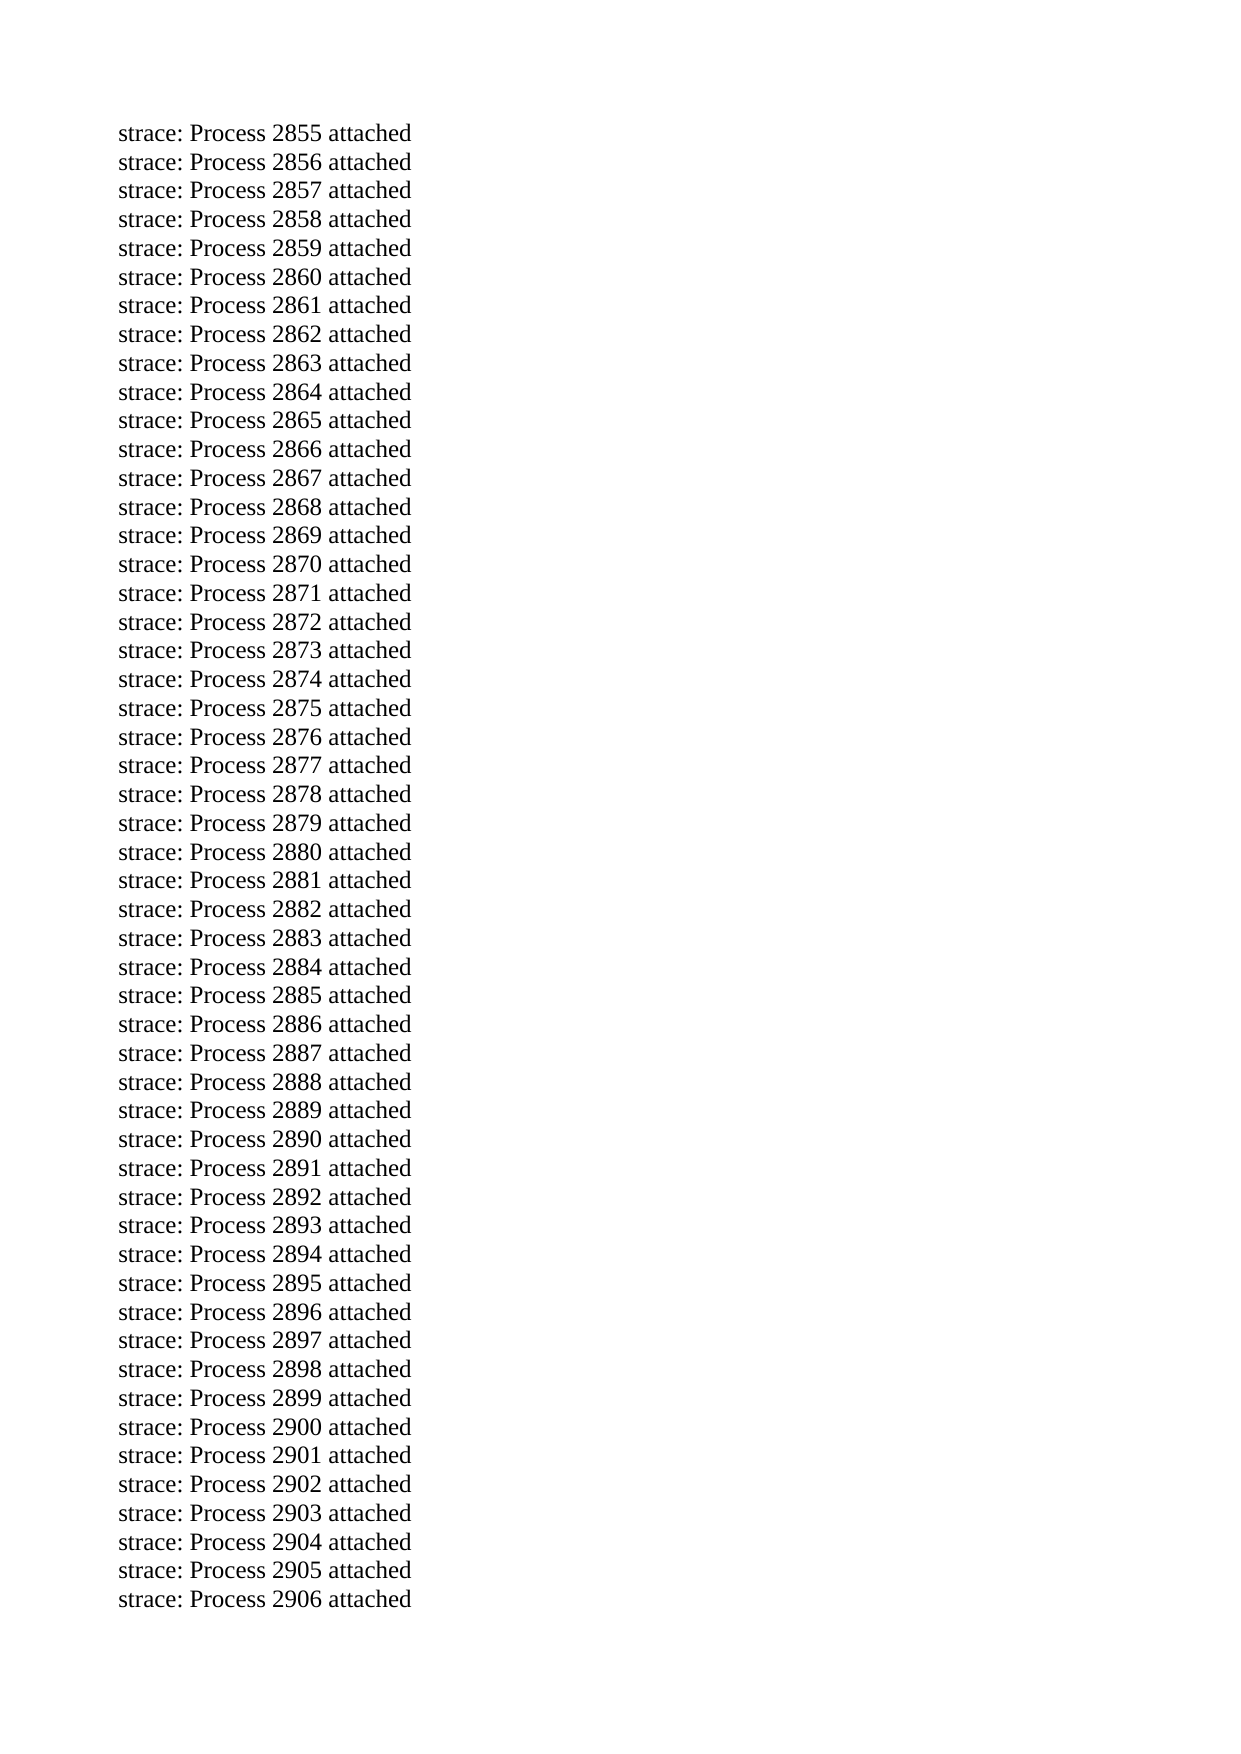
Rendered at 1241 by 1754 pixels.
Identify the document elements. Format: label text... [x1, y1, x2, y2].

text strace: Process 2865 attached [118, 406, 1122, 434]
text strace: Process 2862 attached [118, 319, 1122, 348]
text strace: Process 2885 attached [118, 981, 1122, 1009]
text strace: Process 2903 attached [118, 1498, 1122, 1527]
text strace: Process 2902 attached [118, 1469, 1122, 1498]
text strace: Process 2867 attached [118, 463, 1122, 492]
text strace: Process 2889 attached [118, 1096, 1122, 1124]
text strace: Process 2873 attached [118, 636, 1122, 664]
text strace: Process 2879 attached [118, 808, 1122, 837]
text strace: Process 2872 attached [118, 607, 1122, 636]
text strace: Process 2857 attached [118, 176, 1122, 204]
text strace: Process 2890 attached [118, 1124, 1122, 1153]
text strace: Process 2863 attached [118, 348, 1122, 377]
text strace: Process 2858 attached [118, 204, 1122, 233]
text strace: Process 2897 attached [118, 1326, 1122, 1354]
text strace: Process 2887 attached [118, 1038, 1122, 1067]
text strace: Process 2905 attached [118, 1556, 1122, 1584]
text strace: Process 2876 attached [118, 722, 1122, 751]
text strace: Process 2875 attached [118, 693, 1122, 722]
text strace: Process 2856 attached [118, 147, 1122, 176]
text strace: Process 2884 attached [118, 952, 1122, 981]
text strace: Process 2864 attached [118, 377, 1122, 406]
text strace: Process 2866 attached [118, 434, 1122, 463]
text strace: Process 2870 attached [118, 549, 1122, 578]
text strace: Process 2894 attached [118, 1239, 1122, 1268]
text strace: Process 2882 attached [118, 894, 1122, 923]
text strace: Process 2869 attached [118, 521, 1122, 549]
text strace: Process 2888 attached [118, 1067, 1122, 1096]
text strace: Process 2898 attached [118, 1354, 1122, 1383]
text strace: Process 2901 attached [118, 1441, 1122, 1469]
text strace: Process 2881 attached [118, 866, 1122, 894]
text strace: Process 2868 attached [118, 492, 1122, 521]
text strace: Process 2886 attached [118, 1009, 1122, 1038]
text strace: Process 2896 attached [118, 1297, 1122, 1326]
text strace: Process 2861 attached [118, 291, 1122, 319]
text strace: Process 2900 attached [118, 1412, 1122, 1441]
text strace: Process 2904 attached [118, 1527, 1122, 1556]
text strace: Process 2906 attached [118, 1584, 1122, 1613]
text strace: Process 2895 attached [118, 1268, 1122, 1297]
text strace: Process 2880 attached [118, 837, 1122, 866]
text strace: Process 2855 attached [118, 118, 1122, 147]
text strace: Process 2860 attached [118, 262, 1122, 291]
text strace: Process 2899 attached [118, 1383, 1122, 1412]
text strace: Process 2893 attached [118, 1211, 1122, 1239]
text strace: Process 2891 attached [118, 1153, 1122, 1182]
text strace: Process 2877 attached [118, 751, 1122, 779]
text strace: Process 2883 attached [118, 923, 1122, 952]
text strace: Process 2874 attached [118, 664, 1122, 693]
text strace: Process 2878 attached [118, 779, 1122, 808]
text strace: Process 2871 attached [118, 578, 1122, 607]
text strace: Process 2859 attached [118, 233, 1122, 262]
text strace: Process 2892 attached [118, 1182, 1122, 1211]
